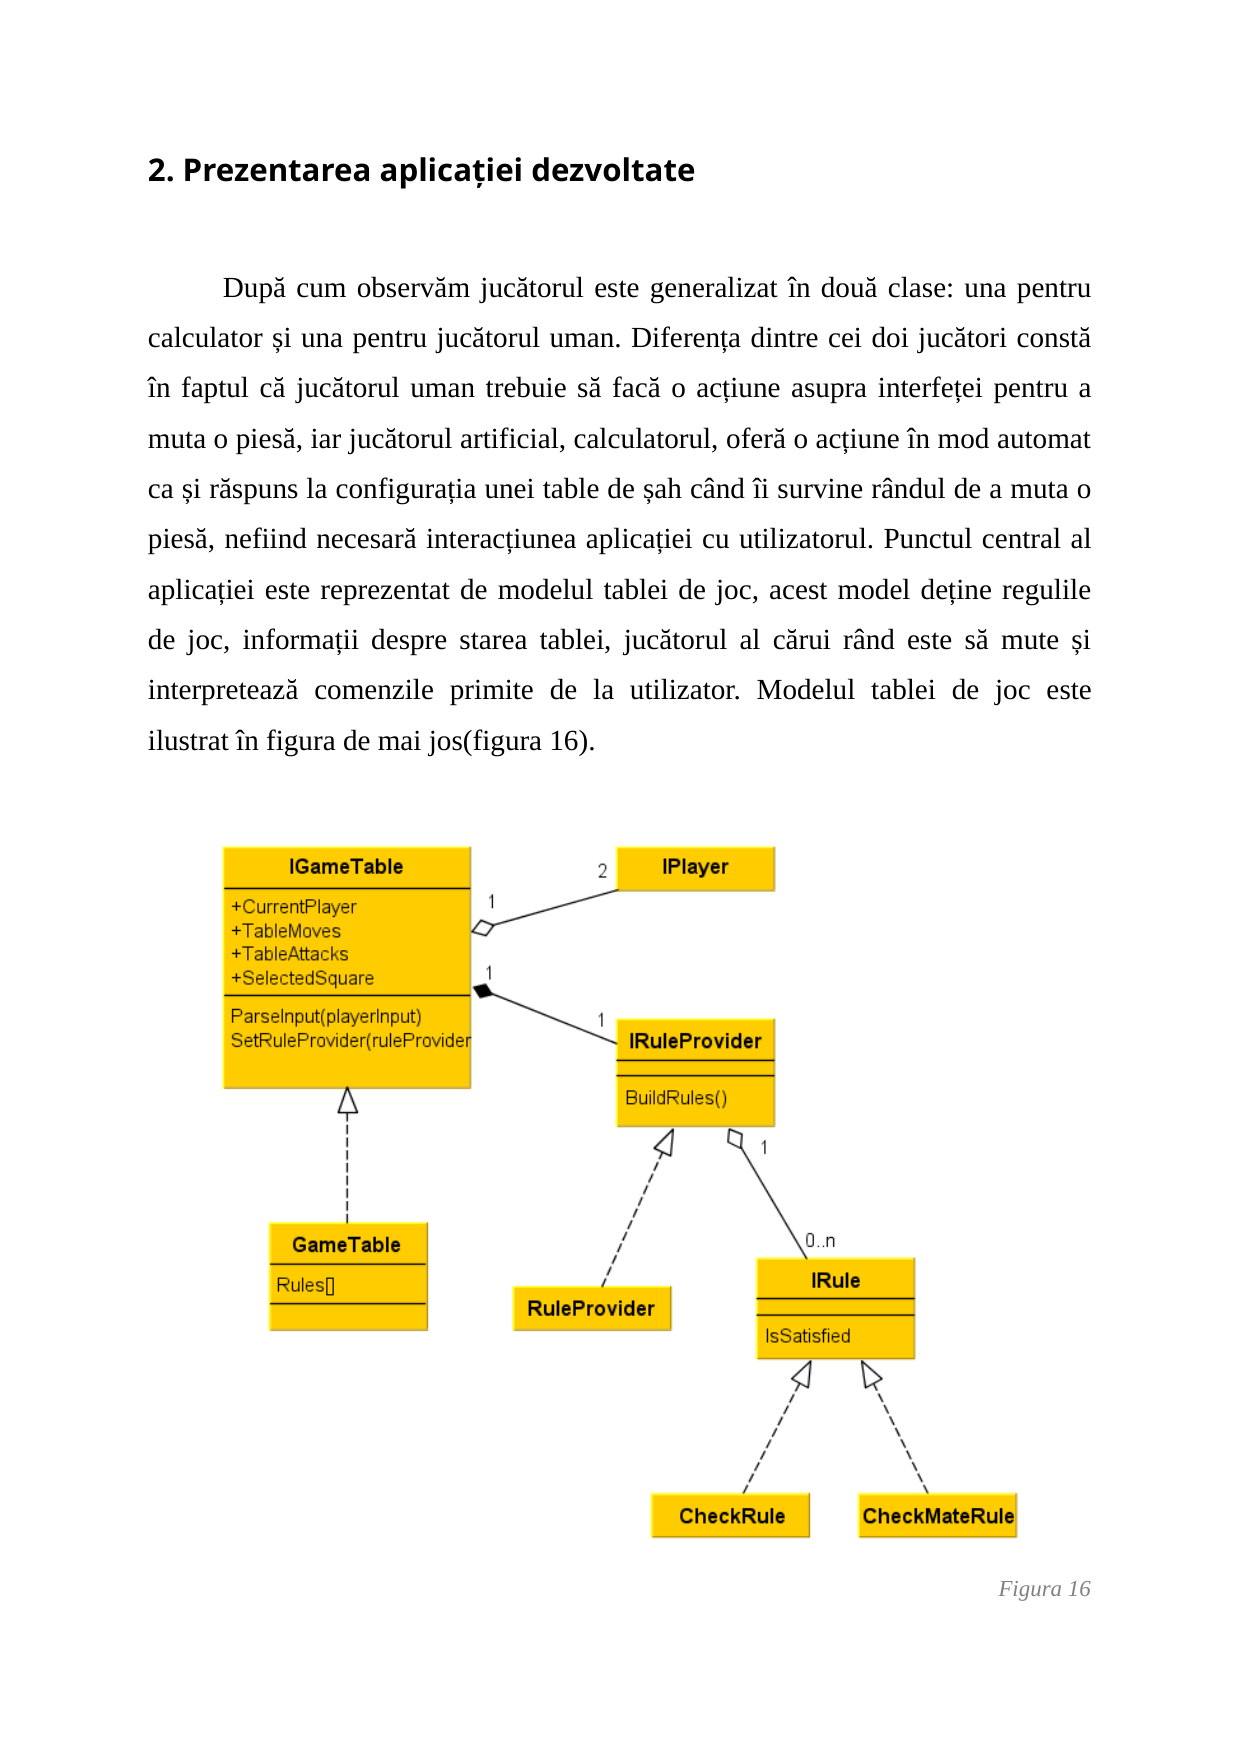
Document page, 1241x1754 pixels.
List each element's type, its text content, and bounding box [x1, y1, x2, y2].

text După cum observăm jucătorul este generalizat în două clase: una pentru calculator și una pentru jucătorul uman. Diferența dintre cei doi jucători constă în faptul că jucătorul uman trebuie să facă o acțiune asupra interfeței pentru a muta o piesă, iar jucătorul artificial, calculatorul, oferă o acțiune în mod automat ca și răspuns la configurația unei table de șah când îi survine rândul de a muta o piesă, nefiind necesară interacțiunea aplicației cu utilizatorul. Punctul central al aplicației este reprezentat de modelul tablei de joc, acest model deține regulile de joc, informații despre starea tablei, jucătorul al cărui rând este să mute și interpretează comenzile primite de la utilizator. Modelul tablei de joc este ilustrat în figura de mai jos(figura 16). [148, 270, 1093, 756]
picture [199, 823, 1042, 1563]
text Figura 16 [148, 823, 1093, 1602]
